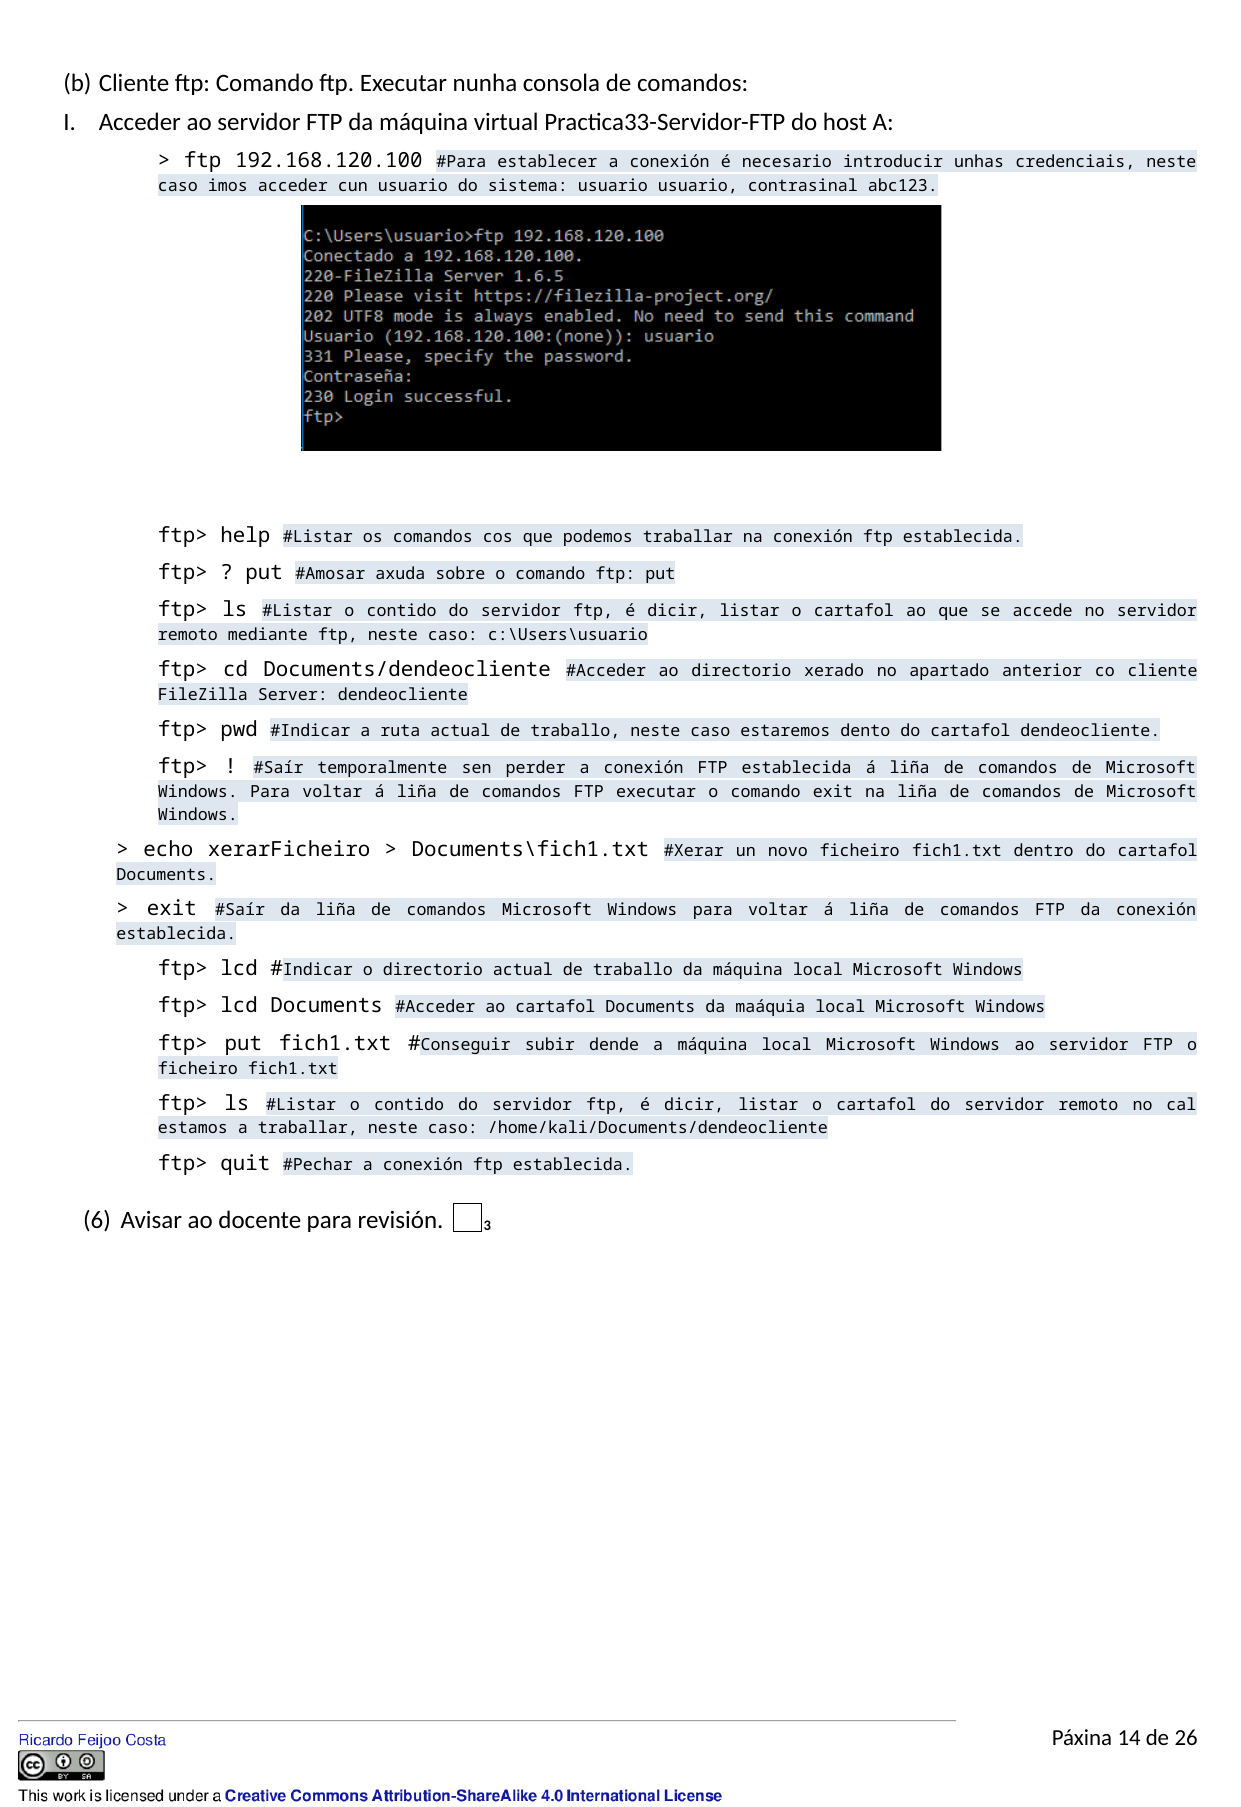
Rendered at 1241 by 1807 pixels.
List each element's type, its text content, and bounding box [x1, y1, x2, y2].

list > echo xerarFicheiro > Documents\fich1.txt #Xerar un novo ficheiro fich1.txt dentro do cartafol Documents. [81, 834, 1197, 885]
list ftp> lcd #Indicar o directorio actual de traballo da máquina local Microsoft Windows [122, 953, 1197, 982]
list ftp> ! #Saír temporalmente sen perder a conexión FTP establecida á liña de comandos de Microsoft Windows. Para voltar á liña de comandos FTP executar o comando exit na liña de comandos de Microsoft Windows. [122, 751, 1197, 825]
list Acceder ao servidor FTP da máquina virtual Practica33-Servidor-FTP do host A: [63, 106, 1197, 136]
list ftp> help #Listar os comandos cos que podemos traballar na conexión ftp establecida. [122, 520, 1197, 548]
list Cliente ftp: Comando ftp. Executar nunha consola de comandos: [63, 67, 1197, 97]
list > ftp 192.168.120.100 #Para establecer a conexión é necesario introducir unhas credenciais, neste caso imos acceder cun usuario do sistema: usuario usuario, contrasinal abc123. [122, 145, 1197, 196]
picture [8, 1715, 957, 1806]
picture [301, 205, 942, 451]
list ftp> lcd Documents #Acceder ao cartafol Documents da maáquia local Microsoft Windows [122, 991, 1197, 1019]
list ftp> put fich1.txt #Conseguir subir dende a máquina local Microsoft Windows ao servidor FTP o ficheiro fich1.txt [122, 1028, 1197, 1079]
list ftp> cd Documents/dendeocliente #Acceder ao directorio xerado no apartado anterior co cliente FileZilla Server: dendeocliente [122, 654, 1197, 705]
list ftp> ls #Listar o contido do servidor ftp, é dicir, listar o cartafol ao que se accede no servidor remoto mediante ftp, neste caso: c:\Users\usuario [122, 594, 1197, 645]
list > exit #Saír da liña de comandos Microsoft Windows para voltar á liña de comandos FTP da conexión establecida. [81, 893, 1197, 945]
list ftp> ? put #Amosar axuda sobre o comando ftp: put [122, 557, 1197, 585]
list ftp> ls #Listar o contido do servidor ftp, é dicir, listar o cartafol do servidor remoto no cal estamos a traballar, neste caso: /home/kali/Documents/dendeocliente [122, 1088, 1197, 1139]
list ftp> pwd #Indicar a ruta actual de traballo, neste caso estaremos dento do cartafol dendeocliente. [122, 714, 1197, 742]
list ftp> quit #Pechar a conexión ftp establecida. [122, 1148, 1197, 1176]
list Avisar ao docente para revisión. 3 [83, 1204, 1197, 1234]
